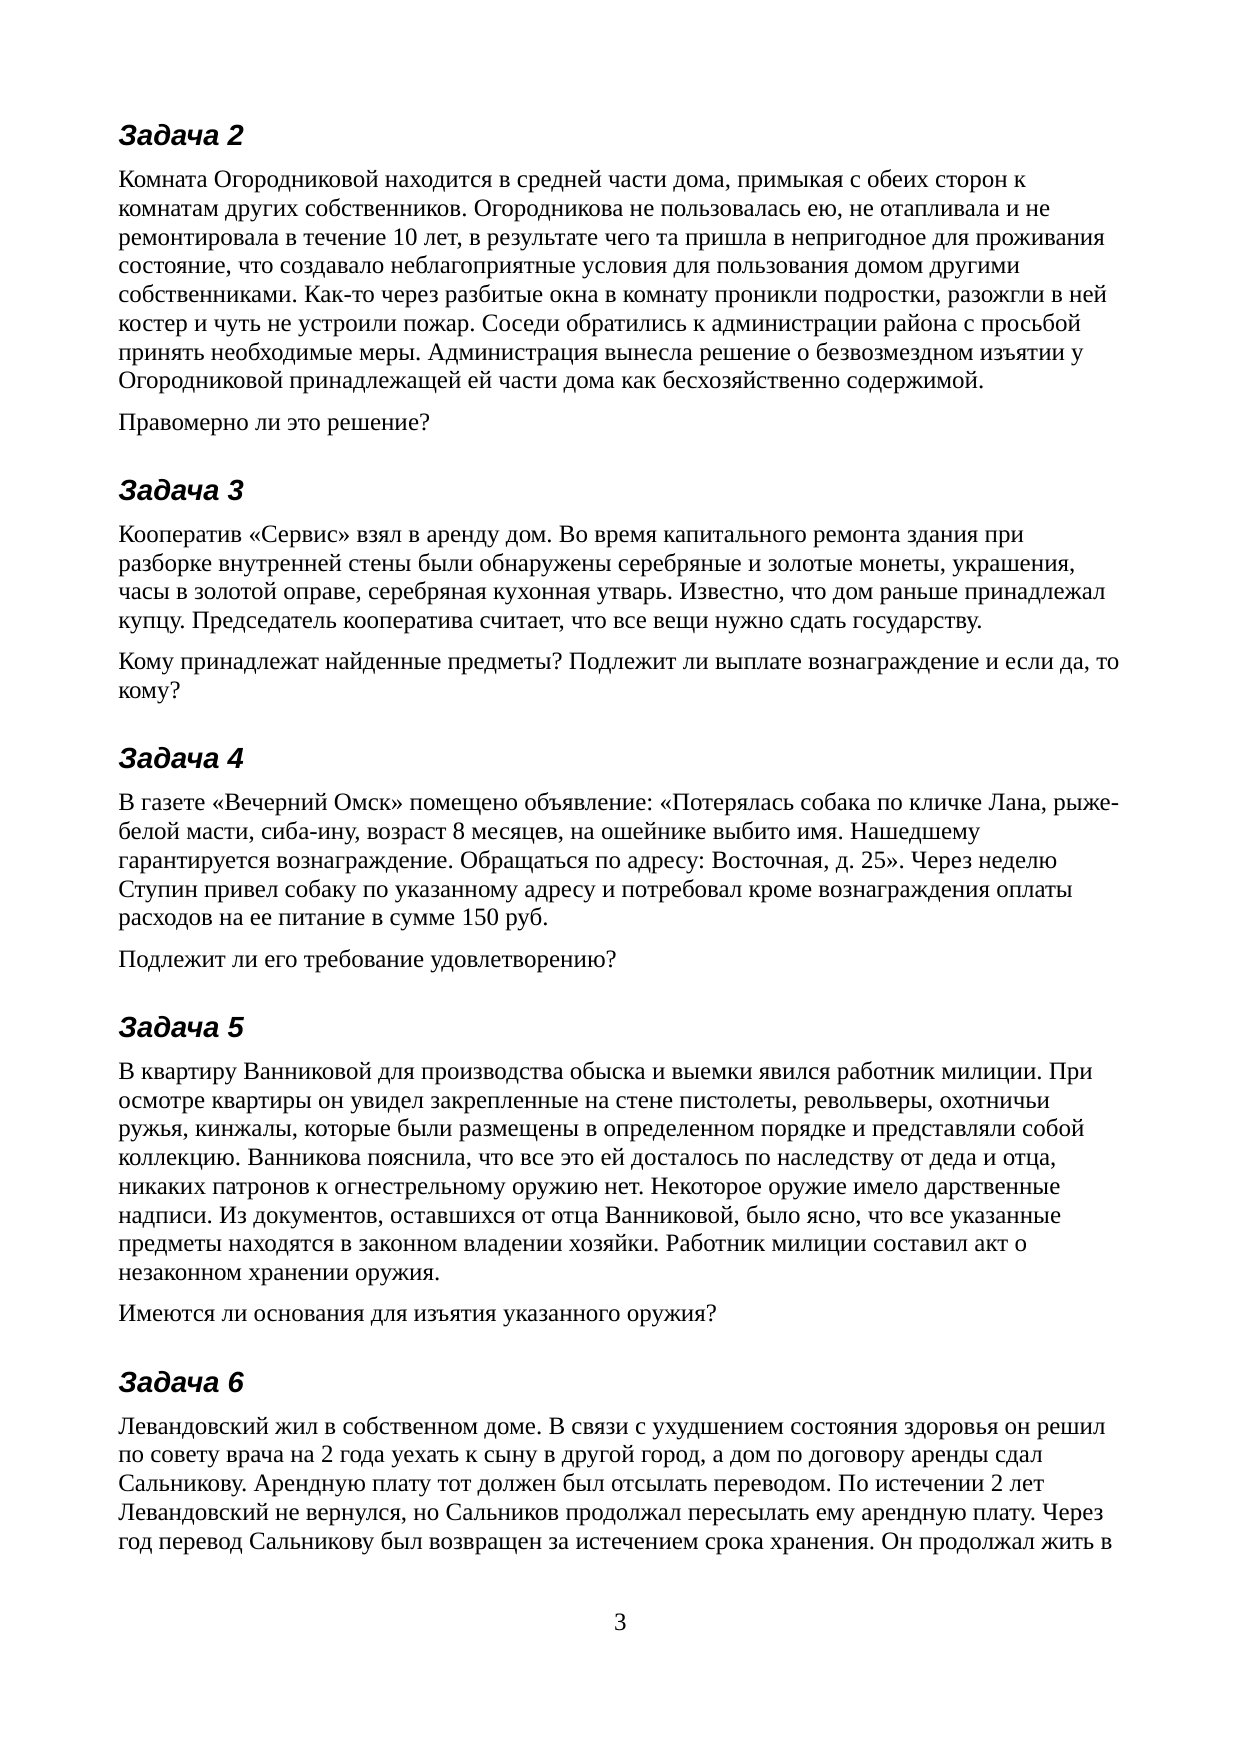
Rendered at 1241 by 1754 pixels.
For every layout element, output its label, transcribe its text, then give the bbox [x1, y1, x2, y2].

text Правомерно ли это решение? [118, 407, 1122, 435]
subtitle Задача 2 [118, 118, 1122, 152]
text Комната Огородниковой находится в средней части дома, примыкая с обеих сторон к комнатам других собственников. Огородникова не пользовалась ею, не отапливала и не ремонтировала в течение 10 лет, в результате чего та пришла в непригодное для проживания состояние, что создавало неблагоприятные условия для пользования домом другими собственниками. Как-то через разбитые окна в комнату проникли подростки, разожгли в ней костер и чуть не устроили пожар. Соседи обратились к администрации района с просьбой принять необходимые меры. Администрация вынесла решение о безвозмездном изъятии у Огородниковой принадлежащей ей части дома как бесхозяйственно содержимой. [118, 164, 1122, 394]
text Кооператив «Сервис» взял в аренду дом. Во время капитального ремонта здания при разборке внутренней стены были обнаружены серебряные и золотые монеты, украшения, часы в золотой оправе, серебряная кухонная утварь. Известно, что дом раньше принадлежал купцу. Председатель кооператива считает, что все вещи нужно сдать государству. [118, 519, 1122, 634]
text В газете «Вечерний Омск» помещено объявление: «Потерялась собака по кличке Лана, рыже-белой масти, сиба-ину, возраст 8 месяцев, на ошейнике выбито имя. Нашедшему гарантируется вознаграждение. Обращаться по адресу: Восточная, д. 25». Через неделю Ступин привел собаку по указанному адресу и потребовал кроме вознаграждения оплаты расходов на ее питание в сумме 150 руб. [118, 787, 1122, 931]
text Кому принадлежат найденные предметы? Подлежит ли выплате вознаграждение и если да, то кому? [118, 646, 1122, 704]
text Подлежит ли его требование удовлетворению? [118, 944, 1122, 972]
text В квартиру Ванниковой для производства обыска и выемки явился работник милиции. При осмотре квартиры он увидел закрепленные на стене пистолеты, револьверы, охотничьи ружья, кинжалы, которые были размещены в определенном порядке и представляли собой коллекцию. Ванникова пояснила, что все это ей досталось по наследству от деда и отца, никаких патронов к огнестрельному оружию нет. Некоторое оружие имело дарственные надписи. Из документов, оставшихся от отца Ванниковой, было ясно, что все указанные предметы находятся в законном владении хозяйки. Работник милиции составил акт о незаконном хранении оружия. [118, 1056, 1122, 1286]
text Имеются ли основания для изъятия указанного оружия? [118, 1298, 1122, 1327]
subtitle Задача 5 [118, 1010, 1122, 1043]
subtitle Задача 3 [118, 473, 1122, 506]
subtitle Задача 6 [118, 1365, 1122, 1398]
text Левандовский жил в собственном доме. В связи с ухудшением состояния здоровья он решил по совету врача на 2 года уехать к сыну в другой город, а дом по договору аренды сдал Сальникову. Арендную плату тот должен был отсылать переводом. По истечении 2 лет Левандовский не вернулся, но Сальников продолжал пересылать ему арендную плату. Через год перевод Сальникову был возвращен за истечением срока хранения. Он продолжал жить в [118, 1411, 1122, 1554]
subtitle Задача 4 [118, 741, 1122, 775]
